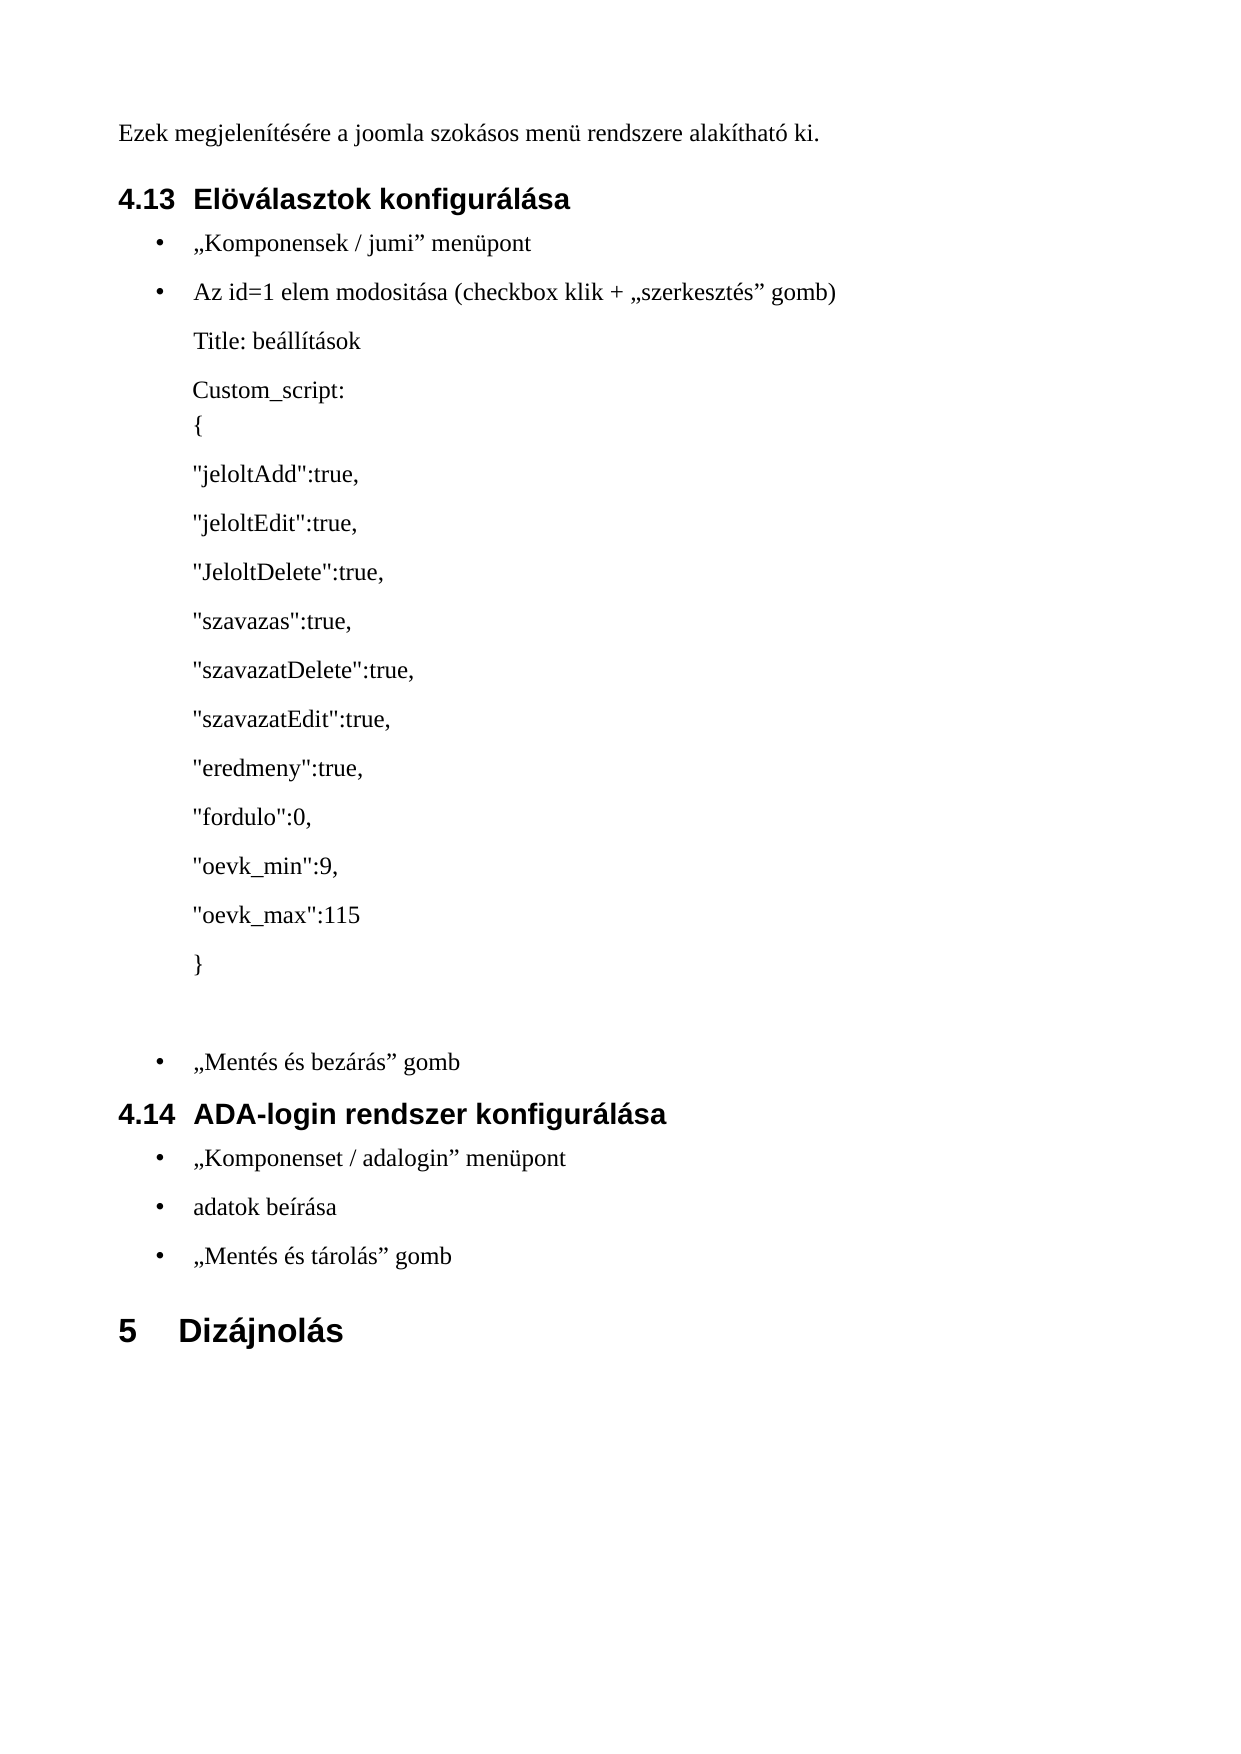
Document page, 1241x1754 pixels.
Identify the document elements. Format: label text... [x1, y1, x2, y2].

text Ezek megjelenítésére a joomla szokásos menü rendszere alakítható ki. [118, 118, 1122, 147]
list „Komponenset / adalogin” menüpont [156, 1143, 1122, 1172]
list Az id=1 elem modositása (checkbox klik + „szerkesztés” gomb) [156, 277, 1122, 306]
text "oevk_min":9, [192, 851, 1122, 880]
list „Mentés és tárolás” gomb [156, 1241, 1122, 1270]
subtitle Dizájnolás [118, 1311, 1122, 1349]
text } [192, 949, 1122, 978]
list Title: beállítások [156, 326, 1122, 355]
text "oevk_max":115 [192, 900, 1122, 929]
subtitle Elöválasztok konfigurálása [118, 182, 1122, 216]
text "jeloltAdd":true, [192, 459, 1122, 487]
list „Komponensek / jumi” menüpont [156, 228, 1122, 257]
text "eredmeny":true, [192, 753, 1122, 782]
text "fordulo":0, [192, 802, 1122, 831]
text Custom_script: { [192, 375, 1122, 438]
subtitle ADA-login rendszer konfigurálása [118, 1097, 1122, 1130]
text "szavazas":true, [192, 606, 1122, 635]
text "szavazatDelete":true, [192, 655, 1122, 684]
list „Mentés és bezárás” gomb [156, 1047, 1122, 1076]
text "szavazatEdit":true, [192, 704, 1122, 733]
text "JeloltDelete":true, [192, 557, 1122, 586]
text "jeloltEdit":true, [192, 508, 1122, 537]
list adatok beírása [156, 1192, 1122, 1221]
